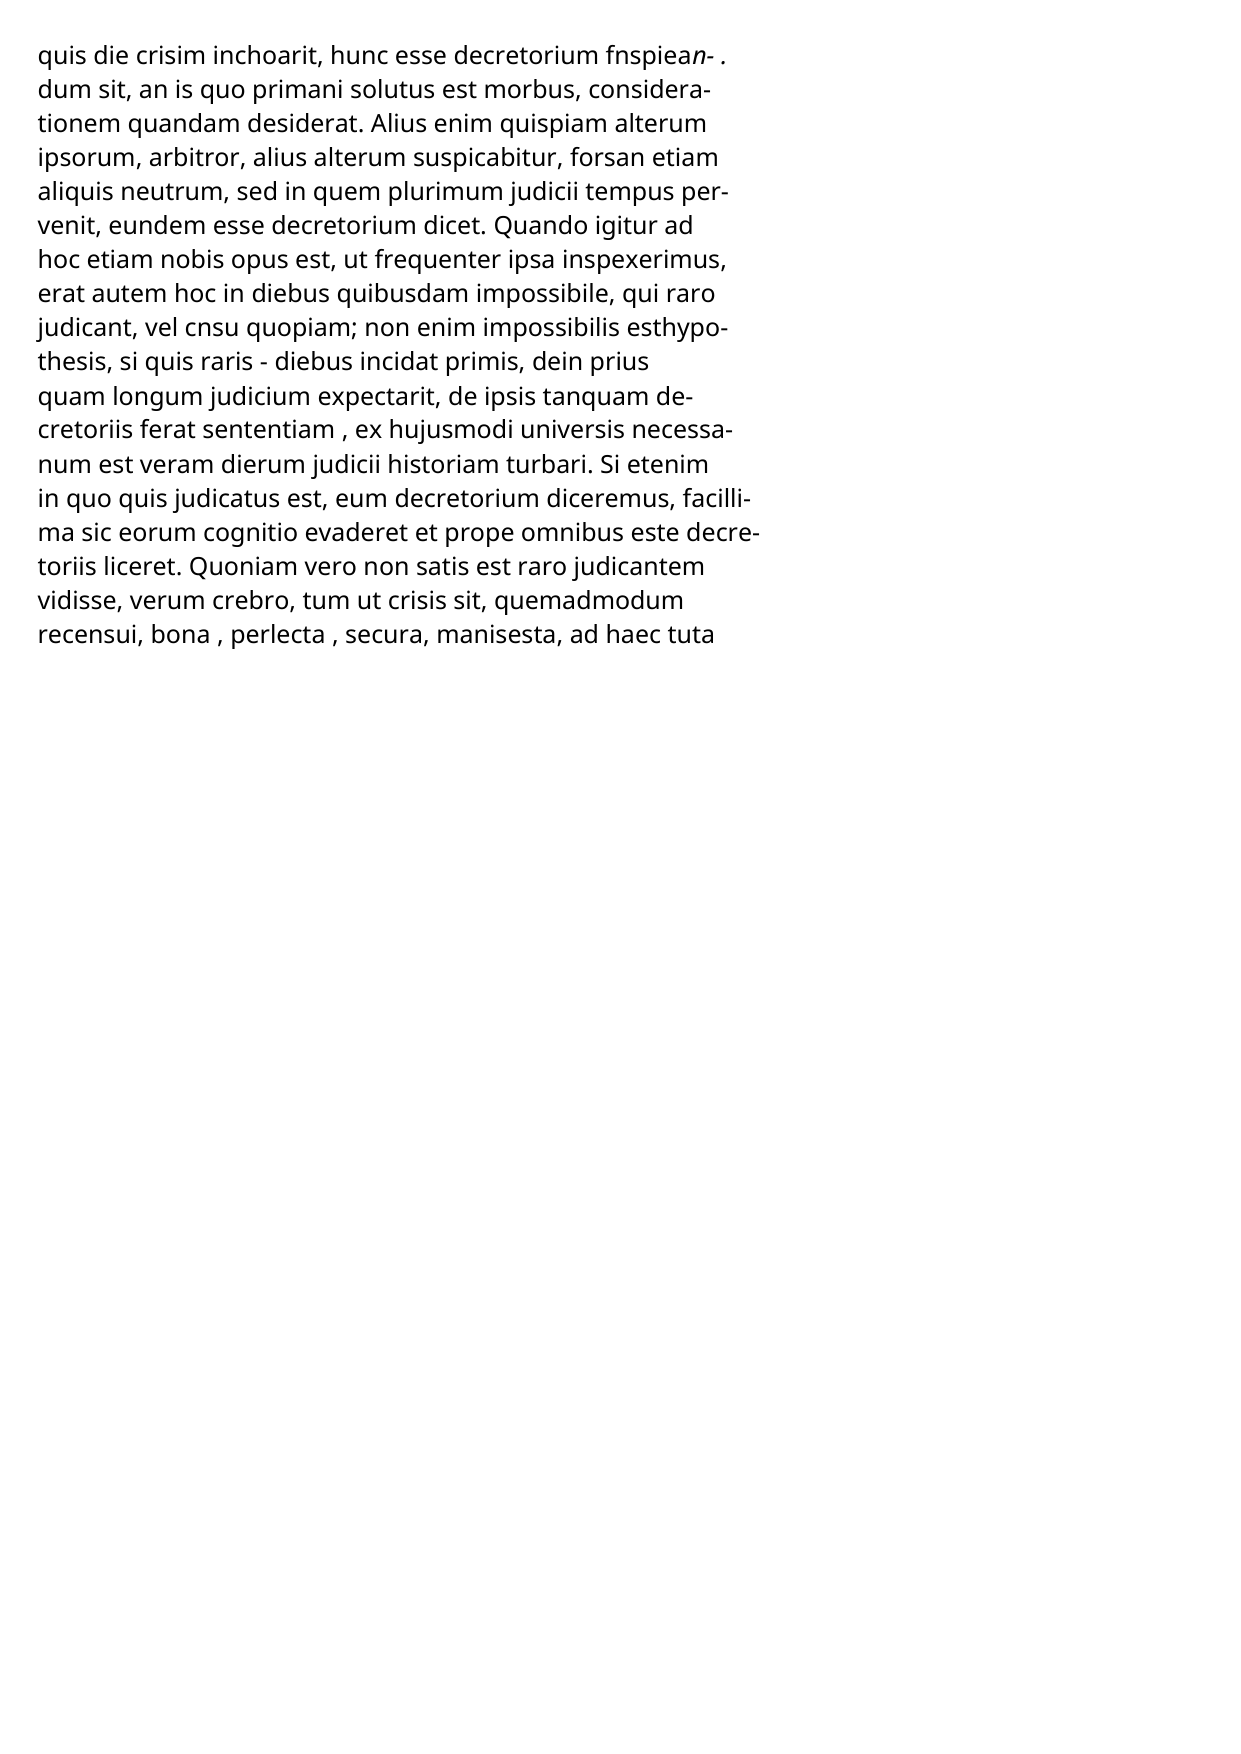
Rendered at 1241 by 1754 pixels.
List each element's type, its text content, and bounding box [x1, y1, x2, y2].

text quis die crisim inchoarit, hunc esse decretorium fnspiean- . dum sit, an is quo primani solutus est morbus, considera- tionem quandam desiderat. Alius enim quispiam alterum ipsorum, arbitror, alius alterum suspicabitur, forsan etiam aliquis neutrum, sed in quem plurimum judicii tempus per- venit, eundem esse decretorium dicet. Quando igitur ad hoc etiam nobis opus est, ut frequenter ipsa inspexerimus, erat autem hoc in diebus quibusdam impossibile, qui raro judicant, vel cnsu quopiam; non enim impossibilis esthypo- thesis, si quis raris - diebus incidat primis, dein prius quam longum judicium expectarit, de ipsis tanquam de- cretoriis ferat sententiam , ex hujusmodi universis necessa- num est veram dierum judicii historiam turbari. Si etenim in quo quis judicatus est, eum decretorium diceremus, facilli- ma sic eorum cognitio evaderet et prope omnibus este decre- toriis liceret. Quoniam vero non satis est raro judicantem vidisse, verum crebro, tum ut crisis sit, quemadmodum recensui, bona , perlecta , secura, manisesta, ad haec tuta [37, 37, 1203, 651]
